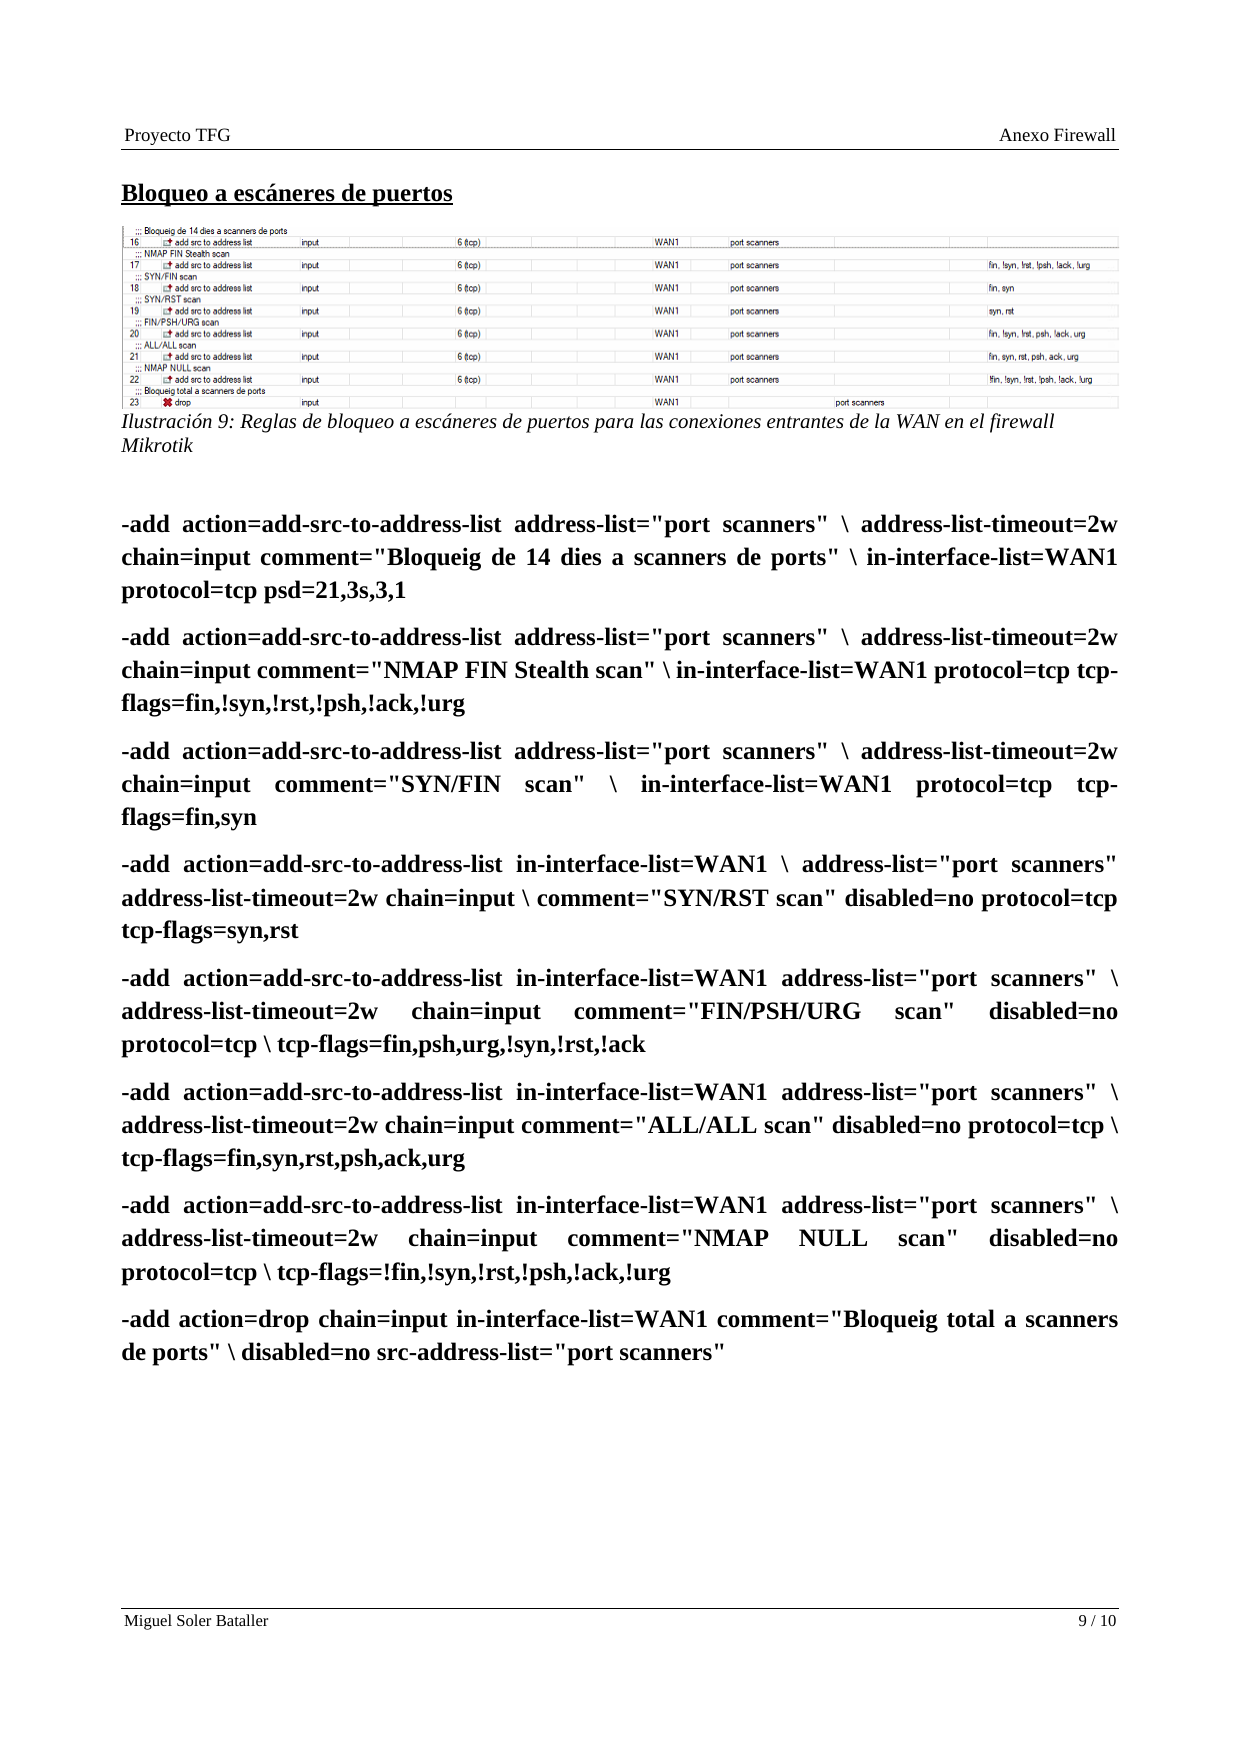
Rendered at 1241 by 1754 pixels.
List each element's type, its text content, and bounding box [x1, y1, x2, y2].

text -add action=add-src-to-address-list in-interface-list=WAN1 address-list="port scanners" \ address-list-timeout=2w chain=input comment="NMAP NULL scan" disabled=no protocol=tcp \ tcp-flags=!fin,!syn,!rst,!psh,!ack,!urg [121, 1191, 1119, 1285]
text -add action=add-src-to-address-list in-interface-list=WAN1 address-list="port scanners" \ address-list-timeout=2w chain=input comment="ALL/ALL scan" disabled=no protocol=tcp \ tcp-flags=fin,syn,rst,psh,ack,urg [121, 1077, 1119, 1172]
text -add action=drop chain=input in-interface-list=WAN1 comment="Bloqueig total a scanners de ports" \ disabled=no src-address-list="port scanners" [121, 1304, 1119, 1366]
text Ilustración 9: Reglas de bloqueo a escáneres de puertos para las conexiones entrantes de la WAN en el firewall Mikrotik [121, 409, 1119, 457]
text -add action=add-src-to-address-list in-interface-list=WAN1 \ address-list="port scanners" address-list-timeout=2w chain=input \ comment="SYN/RST scan" disabled=no protocol=tcp tcp-flags=syn,rst [121, 849, 1119, 944]
text -add action=add-src-to-address-list address-list="port scanners" \ address-list-timeout=2w chain=input comment="SYN/FIN scan" \ in-interface-list=WAN1 protocol=tcp tcp-flags=fin,syn [121, 736, 1119, 831]
text -add action=add-src-to-address-list address-list="port scanners" \ address-list-timeout=2w chain=input comment="Bloqueig de 14 dies a scanners de ports" \ in-interface-list=WAN1 protocol=tcp psd=21,3s,3,1 [121, 509, 1119, 603]
text Bloqueo a escáneres de puertos [121, 178, 1119, 207]
picture [121, 226, 1120, 409]
text -add action=add-src-to-address-list address-list="port scanners" \ address-list-timeout=2w chain=input comment="NMAP FIN Stealth scan" \ in-interface-list=WAN1 protocol=tcp tcp-flags=fin,!syn,!rst,!psh,!ack,!urg [121, 622, 1119, 717]
text -add action=add-src-to-address-list in-interface-list=WAN1 address-list="port scanners" \ address-list-timeout=2w chain=input comment="FIN/PSH/URG scan" disabled=no protocol=tcp \ tcp-flags=fin,psh,urg,!syn,!rst,!ack [121, 963, 1119, 1058]
